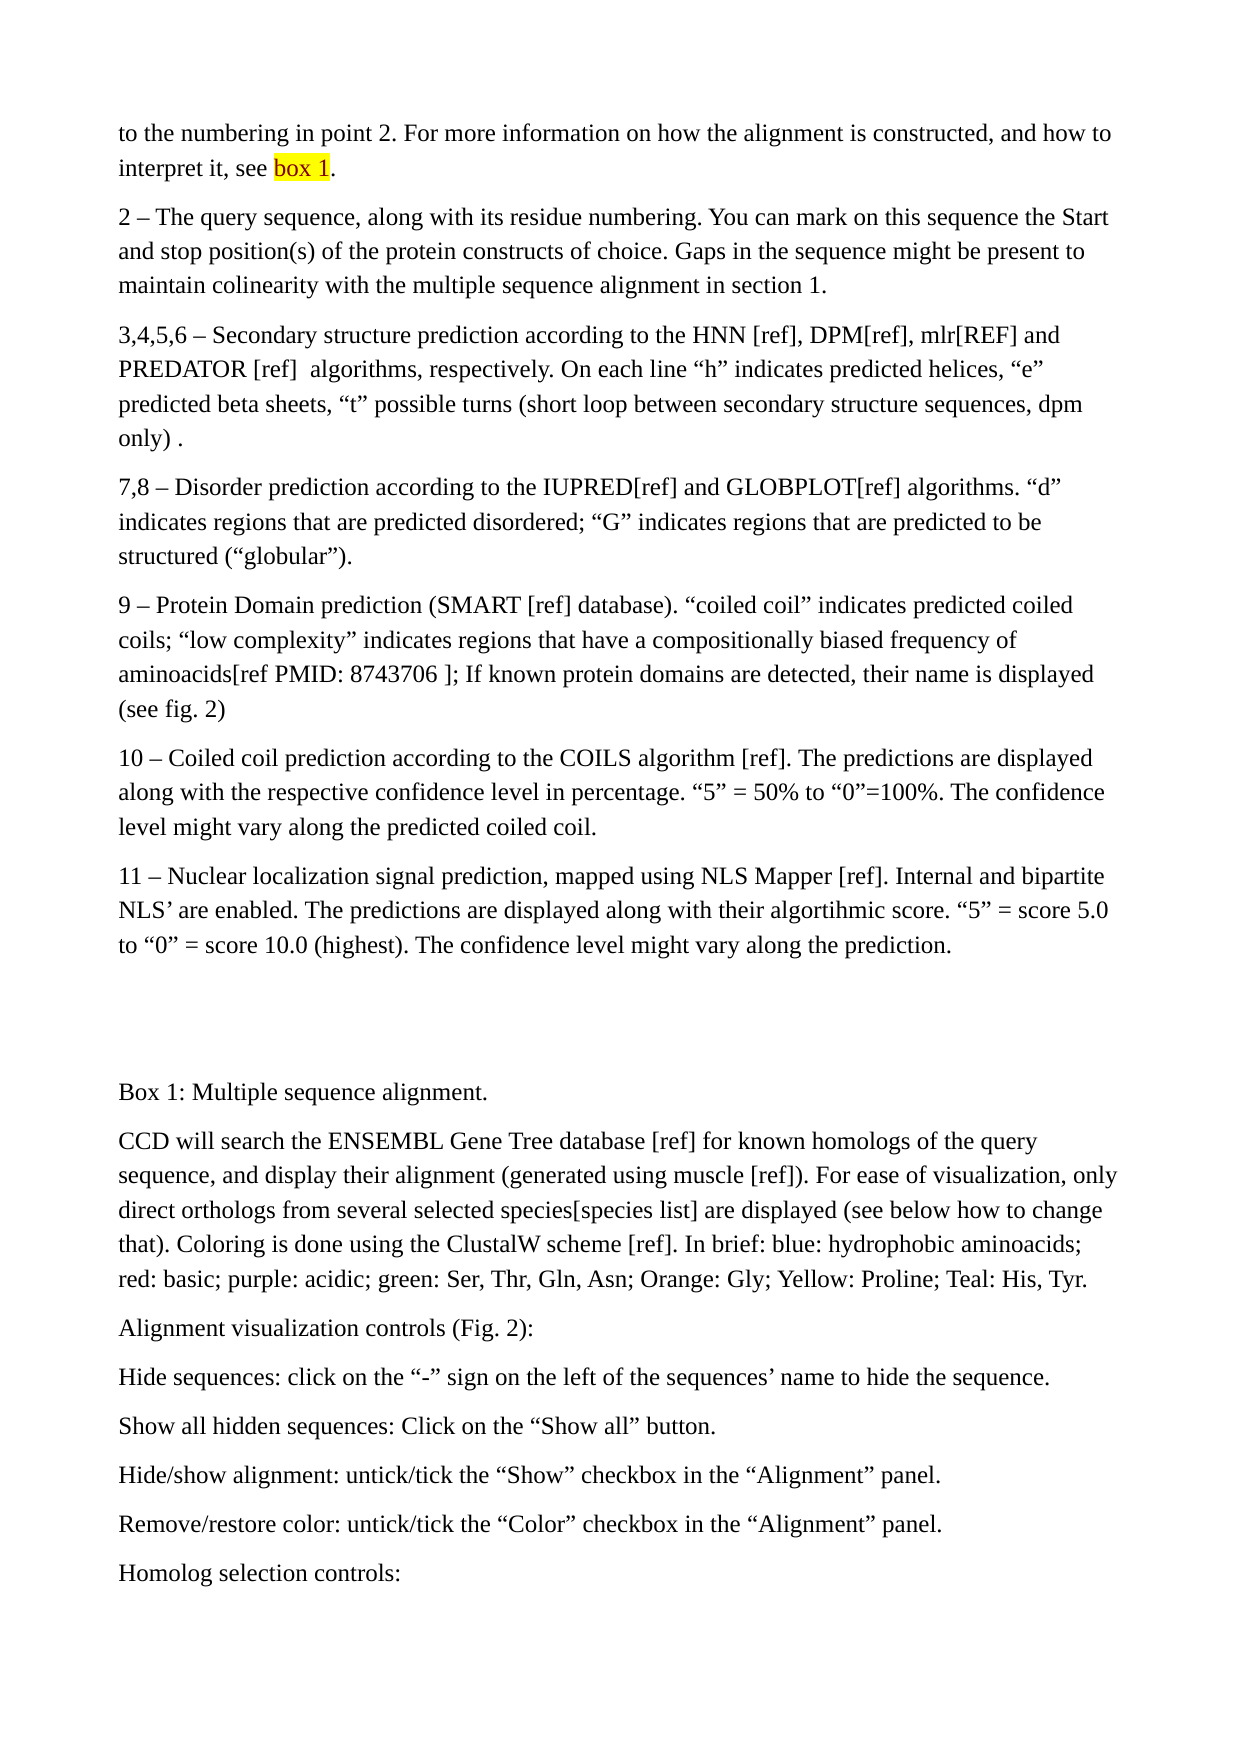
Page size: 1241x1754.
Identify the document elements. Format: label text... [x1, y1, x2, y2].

text to the numbering in point 2. For more information on how the alignment is constructed, and how to interpret it, see box 1. [118, 118, 1122, 181]
text Hide sequences: click on the “-” sign on the left of the sequences’ name to hide the sequence. [118, 1362, 1122, 1391]
text Show all hidden sequences: Click on the “Show all” button. [118, 1411, 1122, 1440]
text 3,4,5,6 – Secondary structure prediction according to the HNN [ref], DPM[ref], mlr[REF] and PREDATOR [ref] algorithms, respectively. On each line “h” indicates predicted helices, “e” predicted beta sheets, “t” possible turns (short loop between secondary structure sequences, dpm only) . [118, 320, 1122, 452]
text 9 – Protein Domain prediction (SMART [ref] database). “coiled coil” indicates predicted coiled coils; “low complexity” indicates regions that have a compositionally biased frequency of aminoacids[ref PMID: 8743706 ]; If known protein domains are detected, their name is displayed (see fig. 2) [118, 590, 1122, 722]
text 11 – Nuclear localization signal prediction, mapped using NLS Mapper [ref]. Internal and bipartite NLS’ are enabled. The predictions are displayed along with their algortihmic score. “5” = score 5.0 to “0” = score 10.0 (highest). The confidence level might vary along the prediction. [118, 861, 1122, 958]
text Remove/restore color: untick/tick the “Color” checkbox in the “Alignment” panel. [118, 1509, 1122, 1538]
text Box 1: Multiple sequence alignment. [118, 1077, 1122, 1106]
text Alignment visualization controls (Fig. 2): [118, 1313, 1122, 1342]
text Hide/show alignment: untick/tick the “Show” checkbox in the “Alignment” panel. [118, 1460, 1122, 1489]
text 7,8 – Disorder prediction according to the IUPRED[ref] and GLOBPLOT[ref] algorithms. “d” indicates regions that are predicted disordered; “G” indicates regions that are predicted to be structured (“globular”). [118, 472, 1122, 570]
text 2 – The query sequence, along with its residue numbering. You can mark on this sequence the Start and stop position(s) of the protein constructs of choice. Gaps in the sequence might be present to maintain colinearity with the multiple sequence alignment in section 1. [118, 202, 1122, 299]
text Homolog selection controls: [118, 1558, 1122, 1587]
text CCD will search the ENSEMBL Gene Tree database [ref] for known homologs of the query sequence, and display their alignment (generated using muscle [ref]). For ease of visualization, only direct orthologs from several selected species[species list] are displayed (see below how to change that). Coloring is done using the ClustalW scheme [ref]. In brief: blue: hydrophobic aminoacids; red: basic; purple: acidic; green: Ser, Thr, Gln, Asn; Orange: Gly; Yellow: Proline; Teal: His, Tyr. [118, 1126, 1122, 1293]
text 10 – Coiled coil prediction according to the COILS algorithm [ref]. The predictions are displayed along with the respective confidence level in percentage. “5” = 50% to “0”=100%. The confidence level might vary along the predicted coiled coil. [118, 743, 1122, 840]
